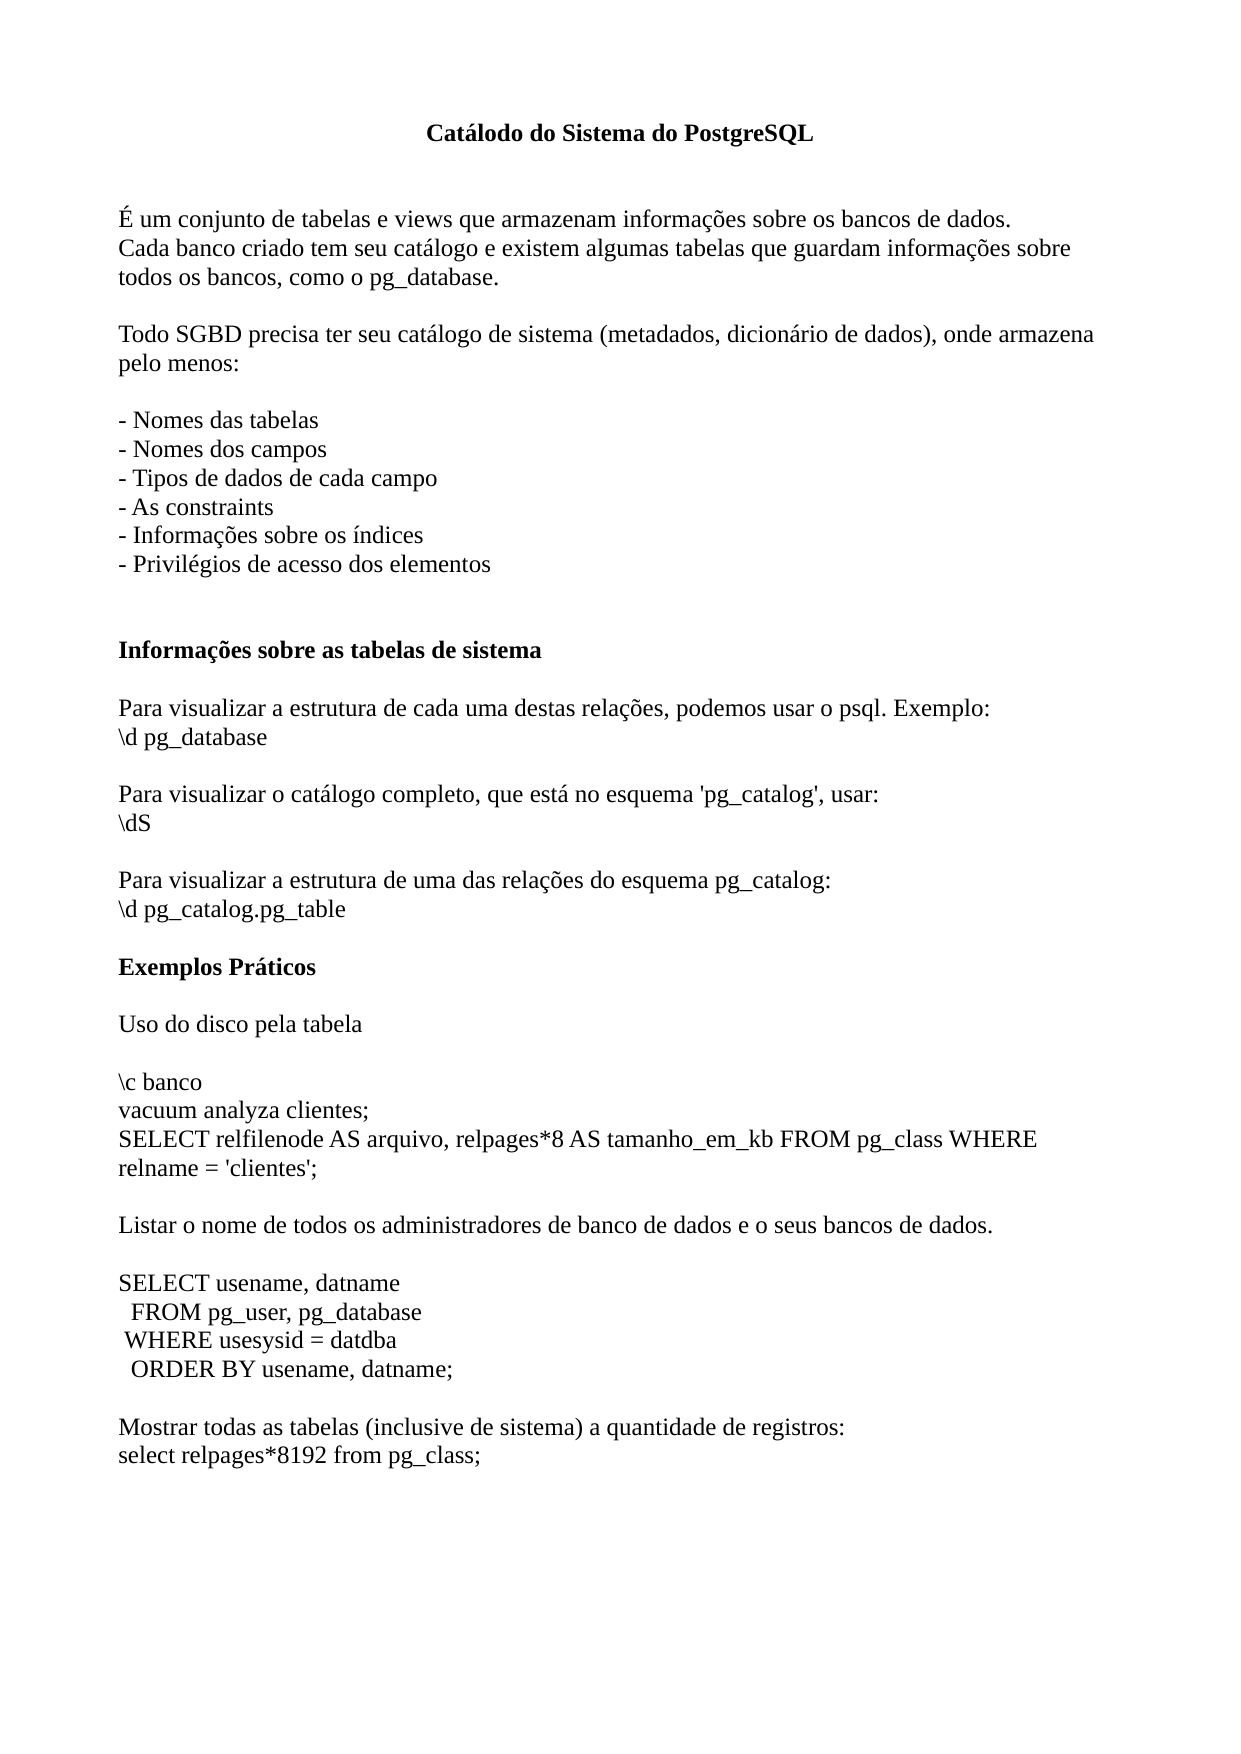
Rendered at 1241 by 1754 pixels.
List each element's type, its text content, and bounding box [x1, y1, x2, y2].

text Catálodo do Sistema do PostgreSQL [118, 118, 1122, 147]
text \d pg_catalog.pg_table [118, 894, 1122, 923]
text SELECT usename, datname [118, 1268, 1122, 1297]
text - Nomes dos campos [118, 434, 1122, 463]
text pelo menos: [118, 348, 1122, 377]
text Uso do disco pela tabela [118, 1009, 1122, 1038]
text select relpages*8192 from pg_class; [118, 1441, 1122, 1469]
text Informações sobre as tabelas de sistema [118, 636, 1122, 664]
text \dS [118, 808, 1122, 837]
text - Nomes das tabelas [118, 406, 1122, 434]
text Para visualizar a estrutura de uma das relações do esquema pg_catalog: [118, 866, 1122, 894]
text - Privilégios de acesso dos elementos [118, 549, 1122, 578]
text \d pg_database [118, 722, 1122, 751]
text ORDER BY usename, datname; [118, 1354, 1122, 1383]
text vacuum analyza clientes; [118, 1096, 1122, 1124]
text WHERE usesysid = datdba [118, 1326, 1122, 1354]
text relname = 'clientes'; [118, 1153, 1122, 1182]
text Mostrar todas as tabelas (inclusive de sistema) a quantidade de registros: [118, 1412, 1122, 1441]
text Listar o nome de todos os administradores de banco de dados e o seus bancos de dados. [118, 1211, 1122, 1239]
text - Informações sobre os índices [118, 521, 1122, 549]
text Para visualizar o catálogo completo, que está no esquema 'pg_catalog', usar: [118, 779, 1122, 808]
text - As constraints [118, 492, 1122, 521]
text Todo SGBD precisa ter seu catálogo de sistema (metadados, dicionário de dados), onde armazena [118, 319, 1122, 348]
text Cada banco criado tem seu catálogo e existem algumas tabelas que guardam informações sobre todos os bancos, como o pg_database. [118, 233, 1122, 291]
text FROM pg_user, pg_database [118, 1297, 1122, 1326]
text Exemplos Práticos [118, 952, 1122, 981]
text - Tipos de dados de cada campo [118, 463, 1122, 492]
text \c banco [118, 1067, 1122, 1096]
text Para visualizar a estrutura de cada uma destas relações, podemos usar o psql. Exemplo: [118, 693, 1122, 722]
text SELECT relfilenode AS arquivo, relpages*8 AS tamanho_em_kb FROM pg_class WHERE [118, 1124, 1122, 1153]
text É um conjunto de tabelas e views que armazenam informações sobre os bancos de dados. [118, 204, 1122, 233]
